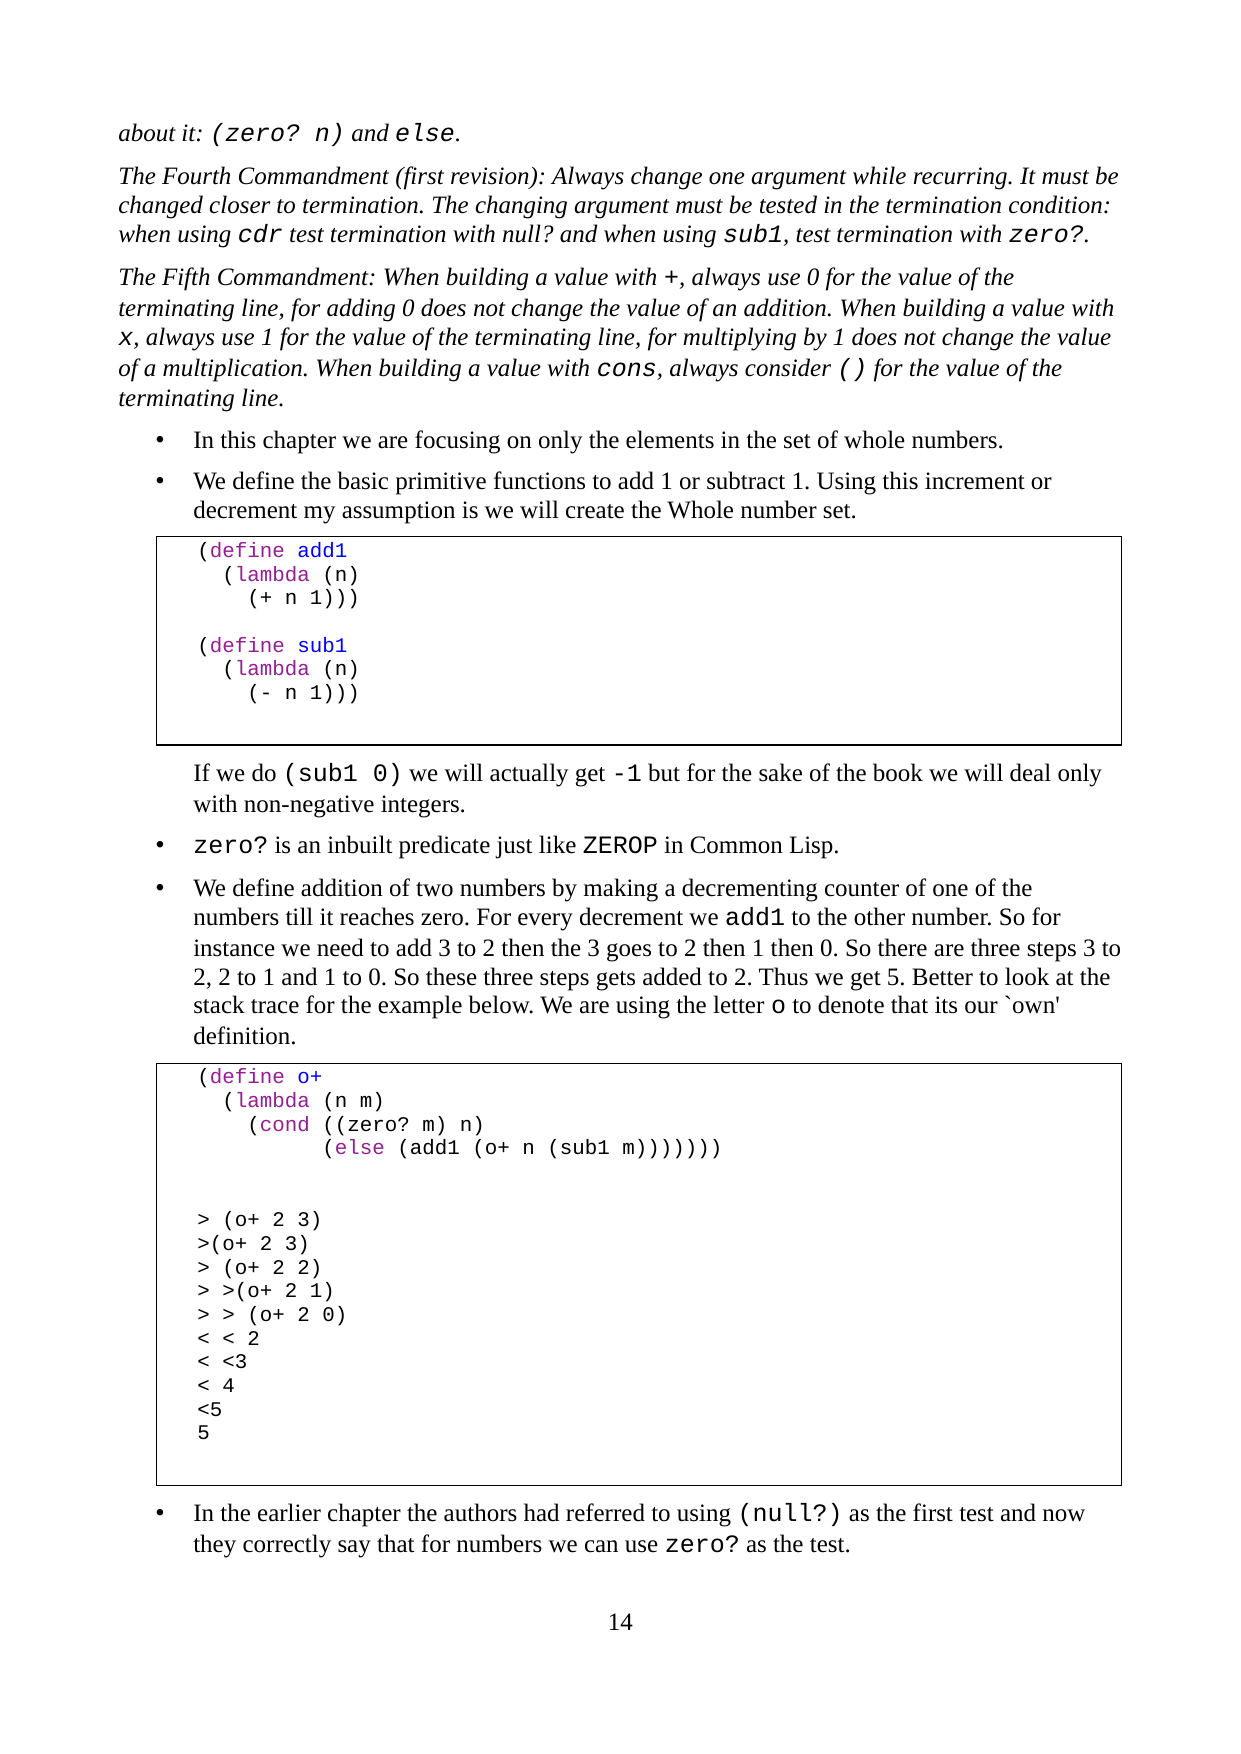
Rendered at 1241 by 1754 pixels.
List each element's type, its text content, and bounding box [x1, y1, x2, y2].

list zero? is an inbuilt predicate just like ZEROP in Common Lisp. [156, 830, 1122, 861]
list (lambda (n) [157, 654, 1121, 678]
list > > (o+ 2 0) [157, 1300, 1121, 1324]
list (define o+ [157, 1064, 1121, 1086]
list > (o+ 2 2) [157, 1253, 1121, 1276]
list We define addition of two numbers by making a decrementing counter of one of the numbers till it reaches zero. For every decrement we add1 to the other number. So for instance we need to add 3 to 2 then the 3 goes to 2 then 1 then 0. So there are three steps 3 to 2, 2 to 1 and 1 to 0. So these three steps gets added to 2. Thus we get 5. Better to look at the stack trace for the example below. We are using the letter o to denote that its our `own' definition. [156, 873, 1122, 1050]
text The Fifth Commandment: When building a value with +, always use 0 for the value of the terminating line, for adding 0 does not change the value of an addition. When building a value with x, always use 1 for the value of the terminating line, for multiplying by 1 does not change the value of a multiplication. When building a value with cons, always consider () for the value of the terminating line. [118, 262, 1122, 412]
text The Fourth Commandment (first revision): Always change one argument while recurring. It must be changed closer to termination. The changing argument must be tested in the termination condition: when using cdr test termination with null? and when using sub1, test termination with zero?. [118, 161, 1122, 250]
list < 4 [157, 1371, 1121, 1395]
list (lambda (n m) [157, 1086, 1121, 1110]
list >(o+ 2 3) [157, 1229, 1121, 1253]
list <5 [157, 1395, 1121, 1418]
list < < 2 [157, 1324, 1121, 1347]
list (else (add1 (o+ n (sub1 m))))))) [157, 1133, 1121, 1161]
list We define the basic primitive functions to add 1 or subtract 1. Using this increment or decrement my assumption is we will create the Whole number set. [156, 466, 1122, 523]
list If we do (sub1 0) we will actually get -1 but for the sake of the book we will deal only with non-negative integers. [156, 758, 1122, 817]
list (lambda (n) [157, 560, 1121, 583]
list (define sub1 [157, 631, 1121, 654]
list (cond ((zero? m) n) [157, 1110, 1121, 1133]
list > >(o+ 2 1) [157, 1276, 1121, 1300]
list In this chapter we are focusing on only the elements in the set of whole numbers. [156, 425, 1122, 453]
list 5 [157, 1418, 1121, 1446]
list In the earlier chapter the authors had referred to using (null?) as the first test and now they correctly say that for numbers we can use zero? as the test. [156, 1498, 1122, 1560]
list (+ n 1))) [157, 583, 1121, 607]
list (define add1 [157, 537, 1121, 560]
text about it: (zero? n) and else. [118, 118, 1122, 149]
list (- n 1))) [157, 678, 1121, 706]
list < <3 [157, 1347, 1121, 1371]
list > (o+ 2 3) [157, 1206, 1121, 1229]
